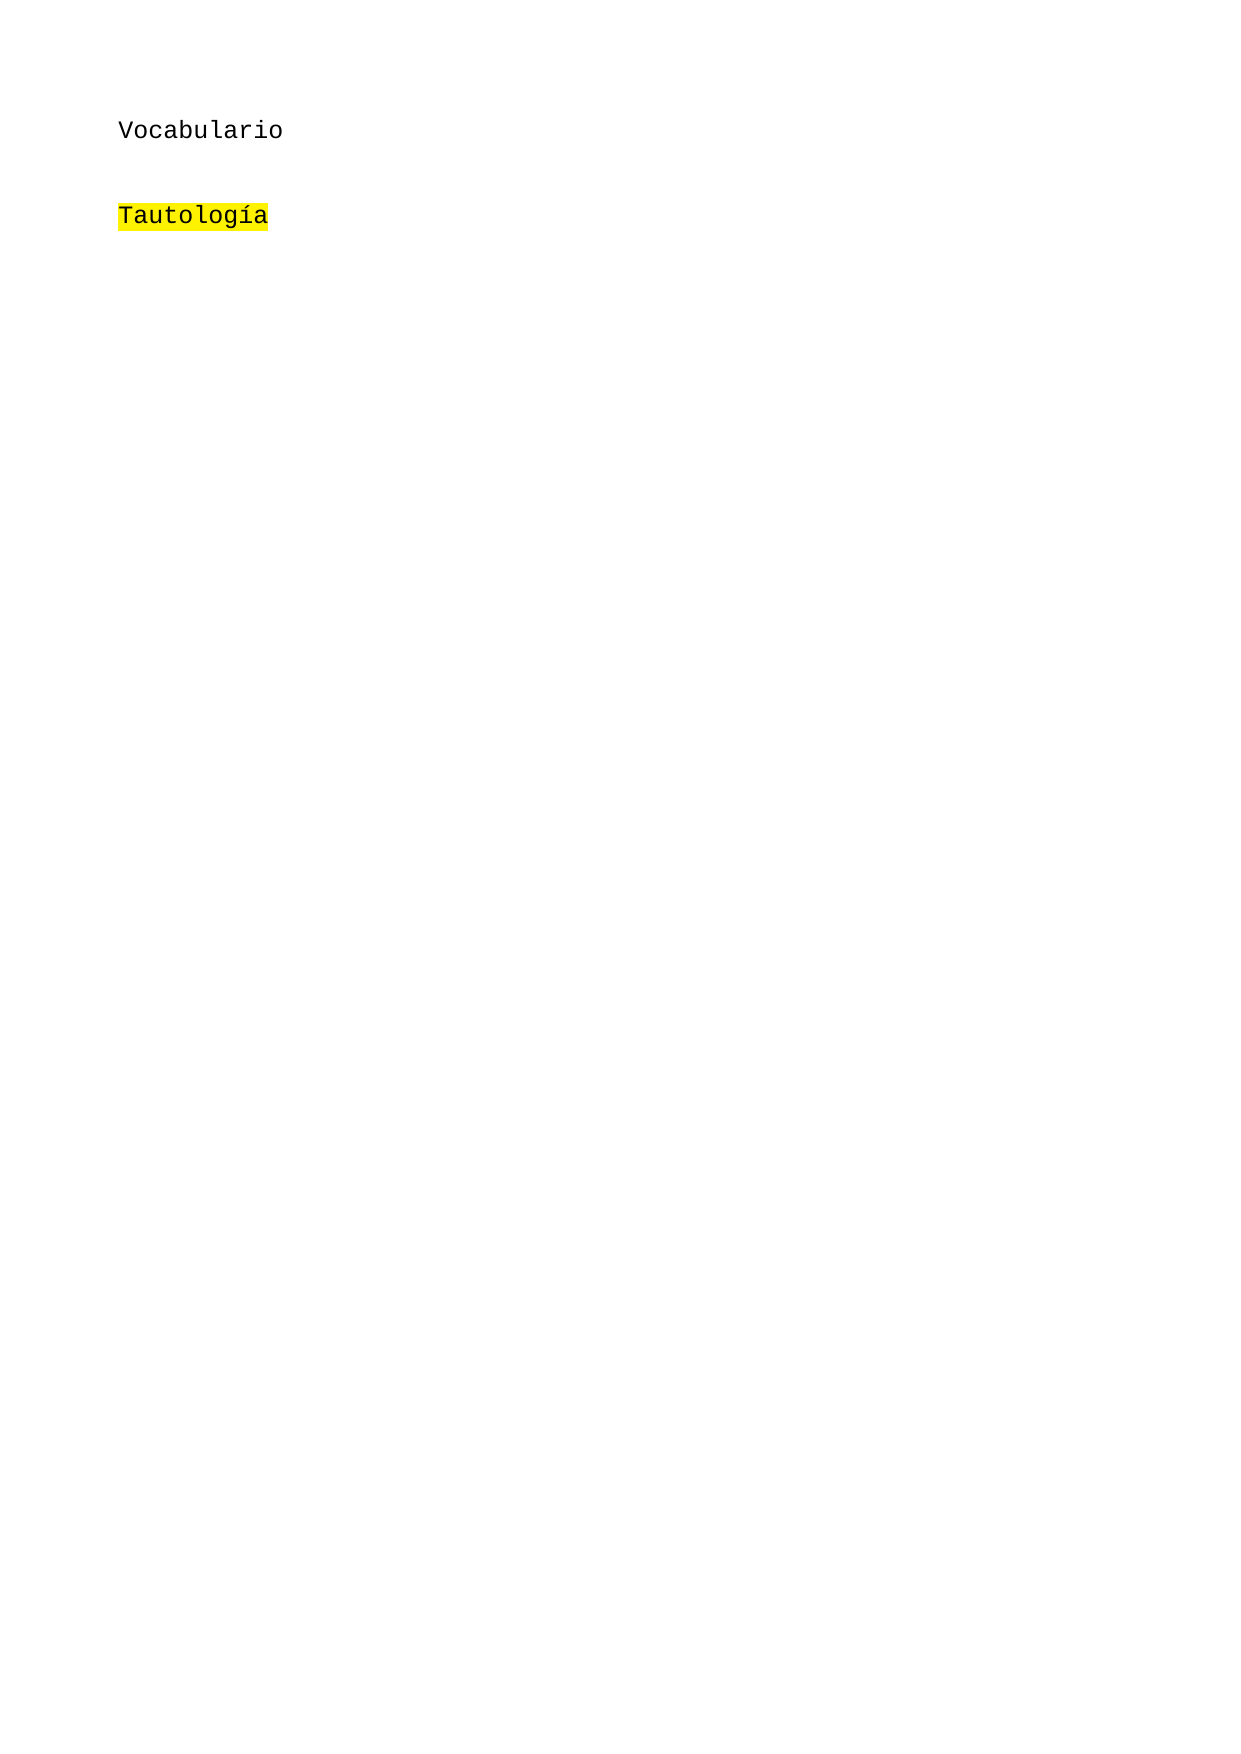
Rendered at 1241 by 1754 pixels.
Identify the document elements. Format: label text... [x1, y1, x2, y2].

text Vocabulario [118, 118, 1122, 146]
text Tautología [118, 203, 1122, 231]
